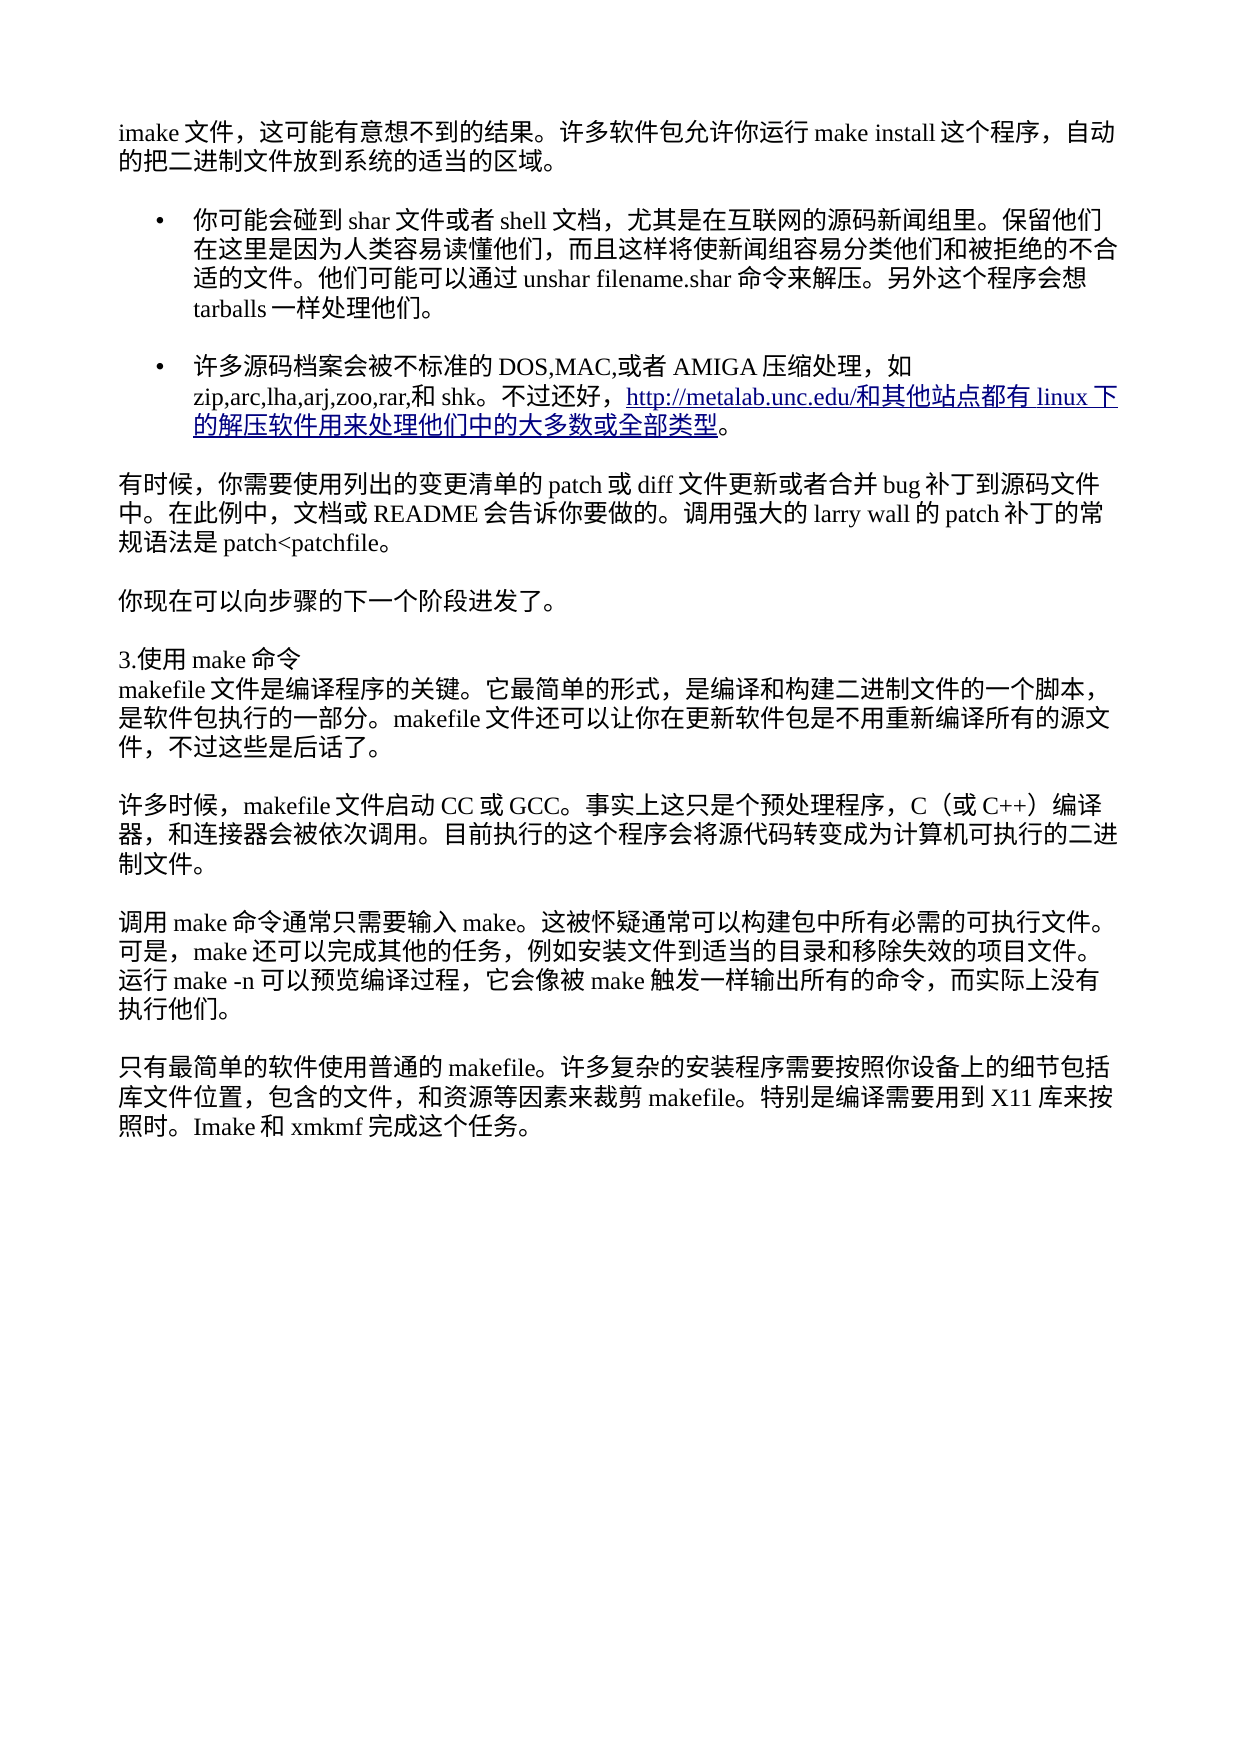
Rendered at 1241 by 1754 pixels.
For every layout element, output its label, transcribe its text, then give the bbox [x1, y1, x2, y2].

text imake文件，这可能有意想不到的结果。许多软件包允许你运行make install这个程序，自动的把二进制文件放到系统的适当的区域。 [118, 118, 1122, 177]
list 你可能会碰到shar文件或者shell文档，尤其是在互联网的源码新闻组里。保留他们在这里是因为人类容易读懂他们，而且这样将使新闻组容易分类他们和被拒绝的不合适的文件。他们可能可以通过unshar filename.shar 命令来解压。另外这个程序会想tarballs一样处理他们。 [156, 206, 1122, 323]
text 只有最简单的软件使用普通的makefile。许多复杂的安装程序需要按照你设备上的细节包括库文件位置，包含的文件，和资源等因素来裁剪makefile。特别是编译需要用到X11库来按照时。Imake和xmkmf完成这个任务。 [118, 1053, 1122, 1141]
text 有时候，你需要使用列出的变更清单的patch或diff文件更新或者合并bug补丁到源码文件中。在此例中，文档或README会告诉你要做的。调用强大的larry wall的patch补丁的常规语法是patch<patchfile。 [118, 470, 1122, 557]
list 许多源码档案会被不标准的DOS,MAC,或者AMIGA压缩处理，如zip,arc,lha,arj,zoo,rar,和shk。不过还好，http://metalab.unc.edu/和其他站点都有linux下的解压软件用来处理他们中的大多数或全部类型。 [156, 352, 1122, 440]
text makefile文件是编译程序的关键。它最简单的形式，是编译和构建二进制文件的一个脚本，是软件包执行的一部分。makefile文件还可以让你在更新软件包是不用重新编译所有的源文件，不过这些是后话了。 [118, 675, 1122, 763]
text 你现在可以向步骤的下一个阶段进发了。 [118, 587, 1122, 616]
text 调用make命令通常只需要输入make。这被怀疑通常可以构建包中所有必需的可执行文件。可是，make还可以完成其他的任务，例如安装文件到适当的目录和移除失效的项目文件。运行make -n 可以预览编译过程，它会像被make触发一样输出所有的命令，而实际上没有执行他们。 [118, 908, 1122, 1025]
text 3.使用make命令 [118, 646, 1122, 675]
text 许多时候，makefile文件启动CC或GCC。事实上这只是个预处理程序，C（或C++）编译器，和连接器会被依次调用。目前执行的这个程序会将源代码转变成为计算机可执行的二进制文件。 [118, 791, 1122, 879]
